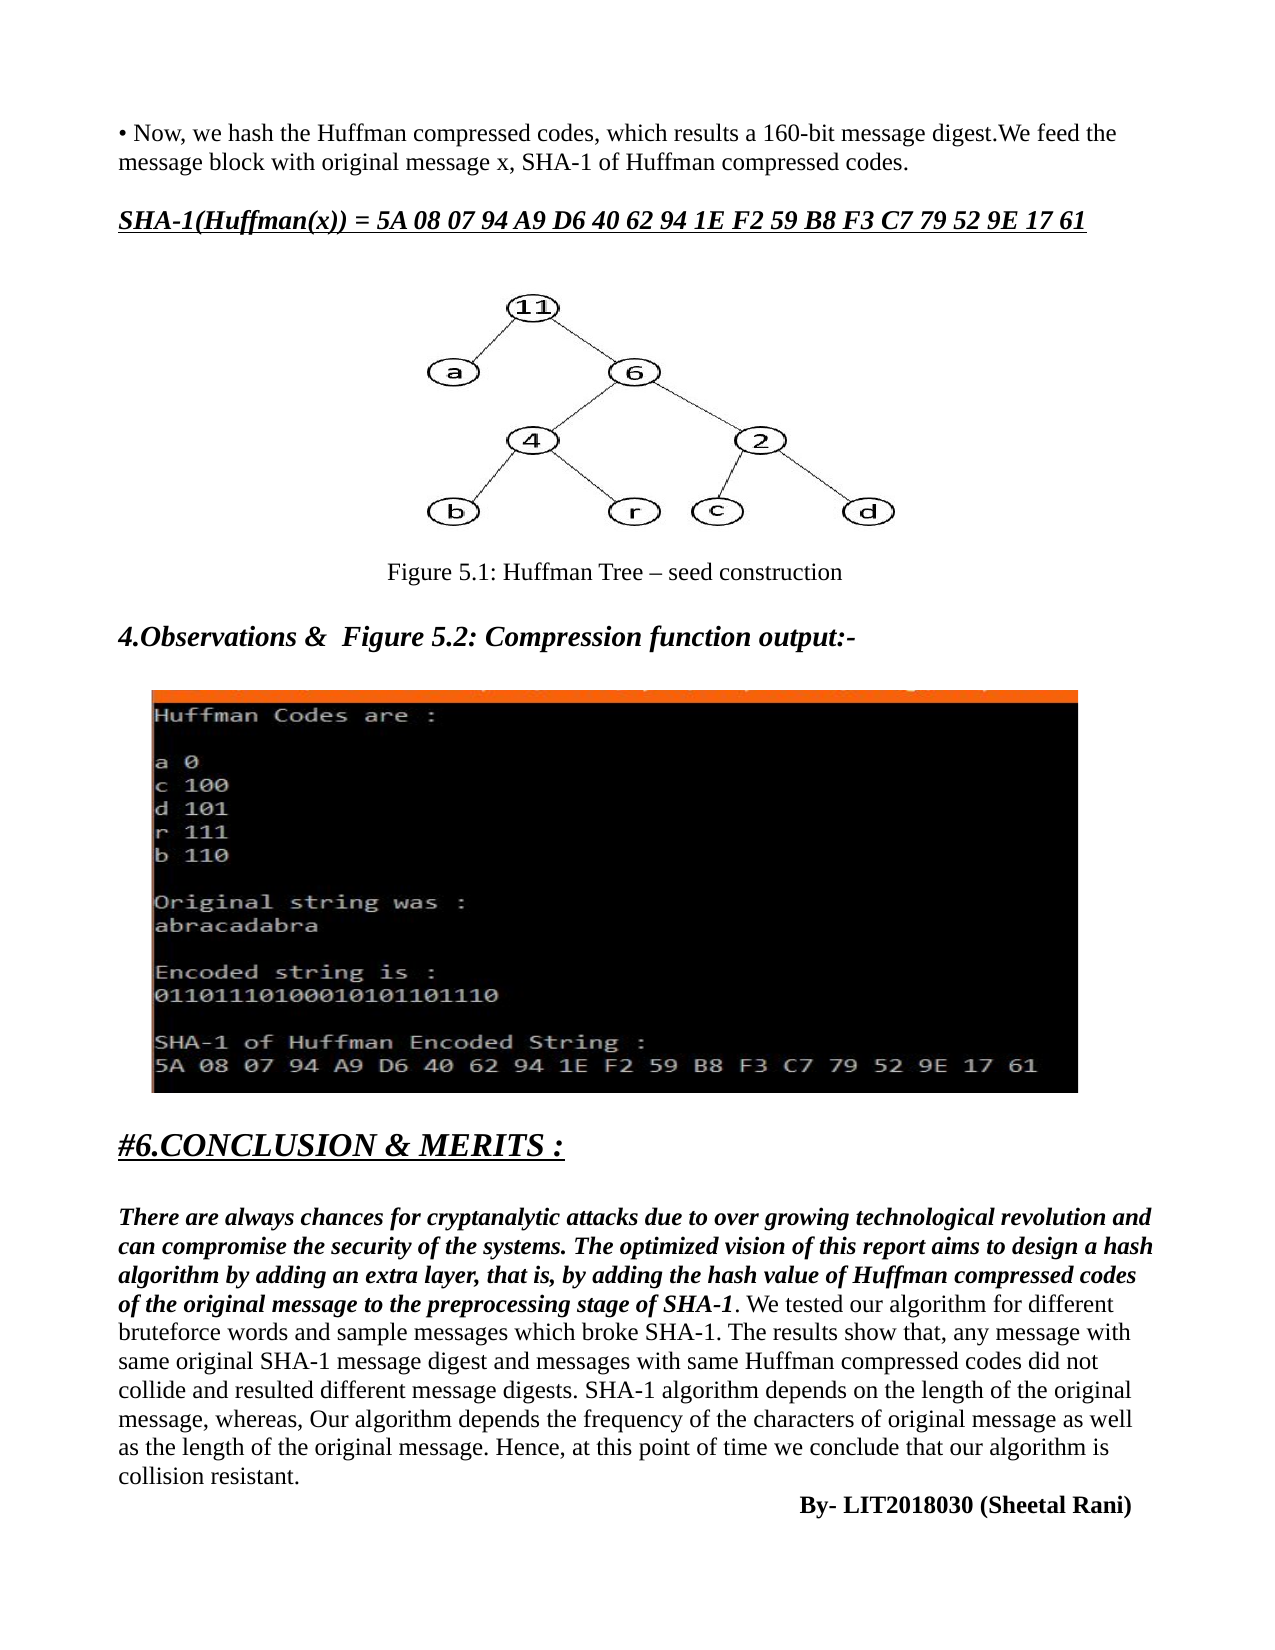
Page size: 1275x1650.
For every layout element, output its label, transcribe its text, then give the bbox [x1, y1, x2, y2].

text SHA-1(Huffman(x)) = 5A 08 07 94 A9 D6 40 62 94 1E F2 59 B8 F3 C7 79 52 9E 17 61 [118, 204, 1157, 236]
text 4.Observations & Figure 5.2: Compression function output:- [118, 619, 1157, 652]
text Figure 5.1: Huffman Tree – seed construction [118, 557, 1157, 585]
text • Now, we hash the Huffman compressed codes, which results a 160-bit message digest.We feed the message block with original message x, SHA-1 of Huffman compressed codes. [118, 118, 1157, 176]
text #6.CONCLUSION & MERITS : [118, 1126, 1157, 1164]
picture [417, 288, 905, 532]
text By- LIT2018030 (Sheetal Rani) [118, 1490, 1157, 1519]
text There are always chances for cryptanalytic attacks due to over growing technological revolution and can compromise the security of the systems. The optimized vision of this report aims to design a hash algorithm by adding an extra layer, that is, by adding the hash value of Huffman compressed codes of the original message to the preprocessing stage of SHA-1. We tested our algorithm for different bruteforce words and sample messages which broke SHA-1. The results show that, any message with same original SHA-1 message digest and messages with same Huffman compressed codes did not collide and resulted different message digests. SHA-1 algorithm depends on the length of the original message, whereas, Our algorithm depends the frequency of the characters of original message as well as the length of the original message. Hence, at this point of time we conclude that our algorithm is collision resistant. [118, 1202, 1157, 1490]
